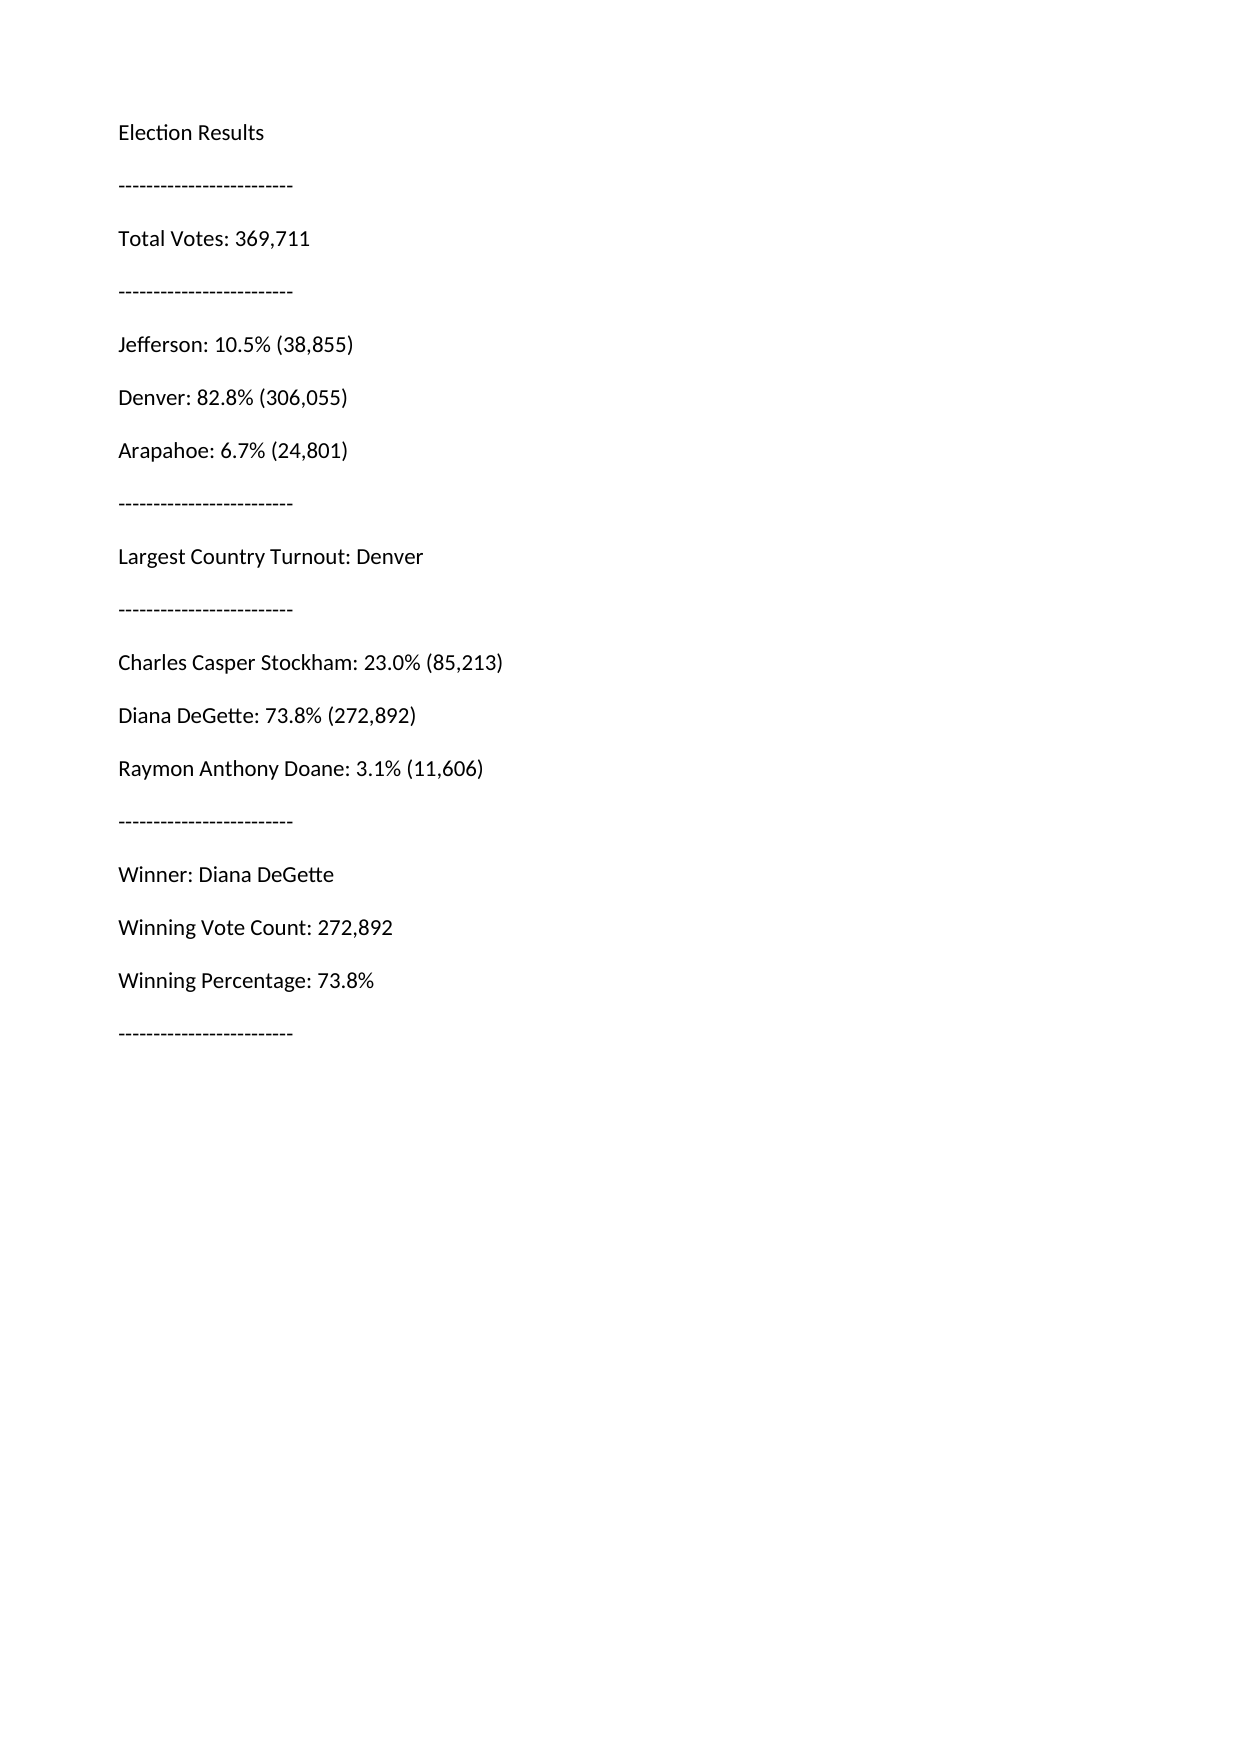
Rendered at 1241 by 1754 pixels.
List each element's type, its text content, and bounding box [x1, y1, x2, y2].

text Arapahoe: 6.7% (24,801) [118, 436, 1122, 464]
text Jefferson: 10.5% (38,855) [118, 330, 1122, 358]
text ------------------------- [118, 489, 1122, 517]
text Charles Casper Stockham: 23.0% (85,213) [118, 648, 1122, 676]
text ------------------------- [118, 277, 1122, 305]
text ------------------------- [118, 171, 1122, 199]
text Total Votes: 369,711 [118, 224, 1122, 252]
text Diana DeGette: 73.8% (272,892) [118, 701, 1122, 729]
text Winning Vote Count: 272,892 [118, 913, 1122, 941]
text Winning Percentage: 73.8% [118, 966, 1122, 994]
text Largest Country Turnout: Denver [118, 542, 1122, 570]
text Election Results [118, 118, 1122, 146]
text ------------------------- [118, 1019, 1122, 1047]
text ------------------------- [118, 807, 1122, 835]
text Raymon Anthony Doane: 3.1% (11,606) [118, 754, 1122, 782]
text ------------------------- [118, 595, 1122, 623]
text Winner: Diana DeGette [118, 860, 1122, 888]
text Denver: 82.8% (306,055) [118, 383, 1122, 411]
